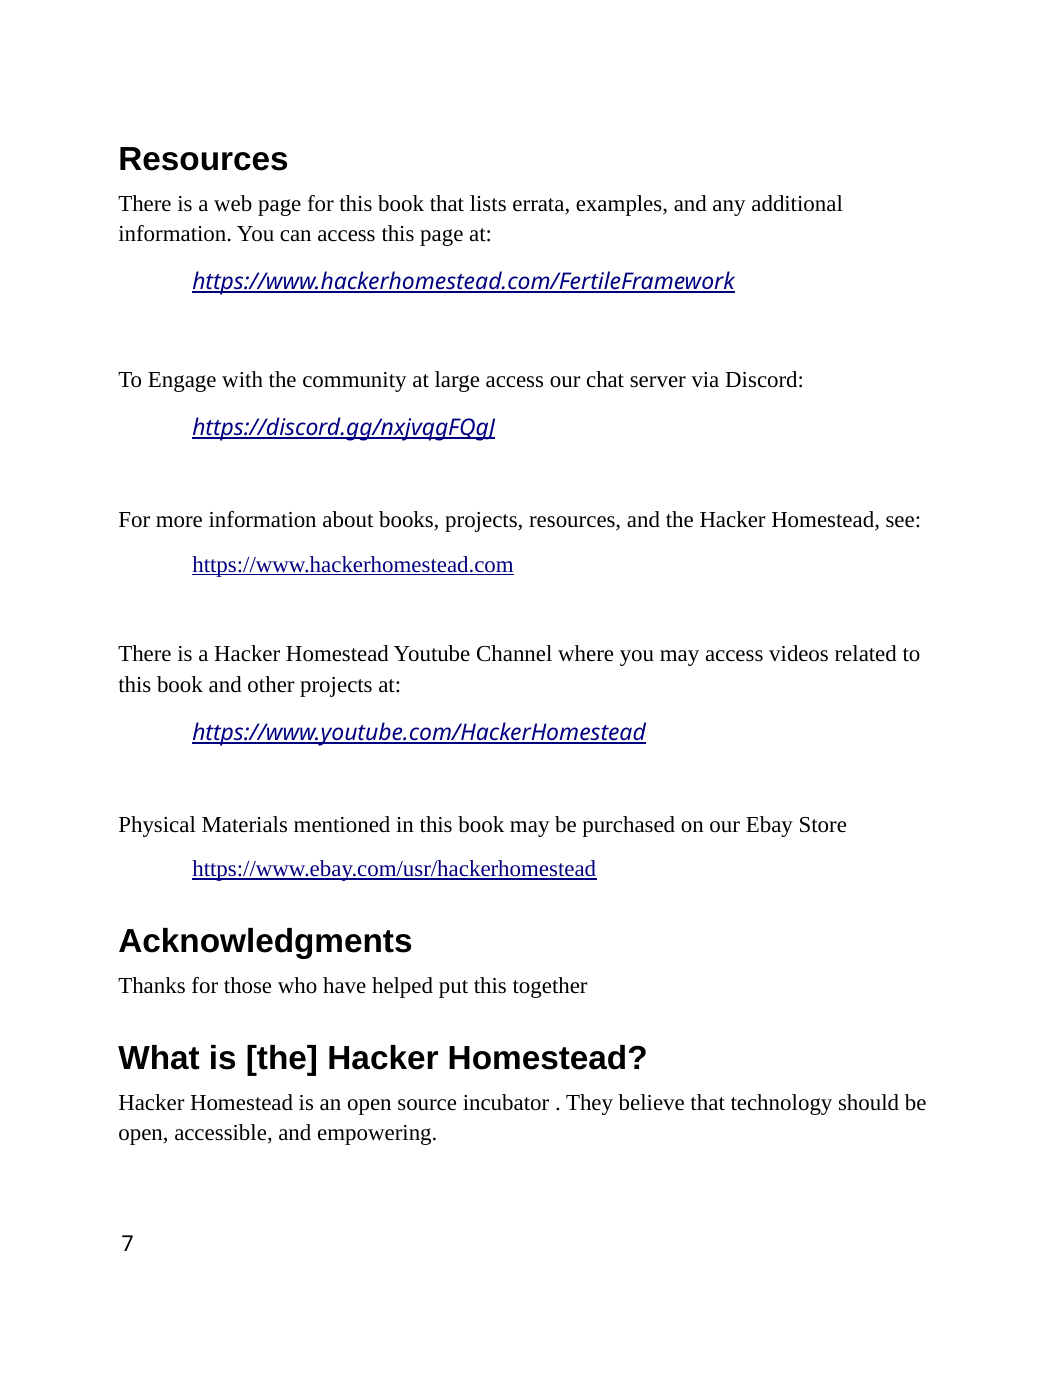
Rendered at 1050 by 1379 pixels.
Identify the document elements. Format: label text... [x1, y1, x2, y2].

text https://www.ebay.com/usr/hackerhomestead [192, 856, 932, 882]
text https://www.hackerhomestead.com [118, 551, 932, 577]
text For more information about books, projects, resources, and the Hacker Homestead, see: [118, 506, 932, 532]
subtitle Resources [118, 139, 932, 177]
text https://www.youtube.com/HackerHomestead [118, 715, 932, 747]
subtitle What is [the] Hacker Homestead? [118, 1038, 932, 1076]
text To Engage with the community at large access our chat server via Discord: [118, 366, 932, 392]
text There is a web page for this book that lists errata, examples, and any additional information. You can access this page at: [118, 190, 932, 246]
subtitle Acknowledgments [118, 921, 932, 959]
text Hacker Homestead is an open source incubator . They believe that technology should be open, accessible, and empowering. [118, 1089, 932, 1145]
text There is a Hacker Homestead Youtube Channel where you may access videos related to this book and other projects at: [118, 640, 932, 697]
text https://discord.gg/nxjvqgFQgJ [118, 411, 932, 442]
text https://www.hackerhomestead.com/FertileFramework [118, 265, 932, 296]
text Thanks for those who have helped put this together [118, 972, 932, 998]
text Physical Materials mentioned in this book may be purchased on our Ebay Store [118, 811, 932, 837]
